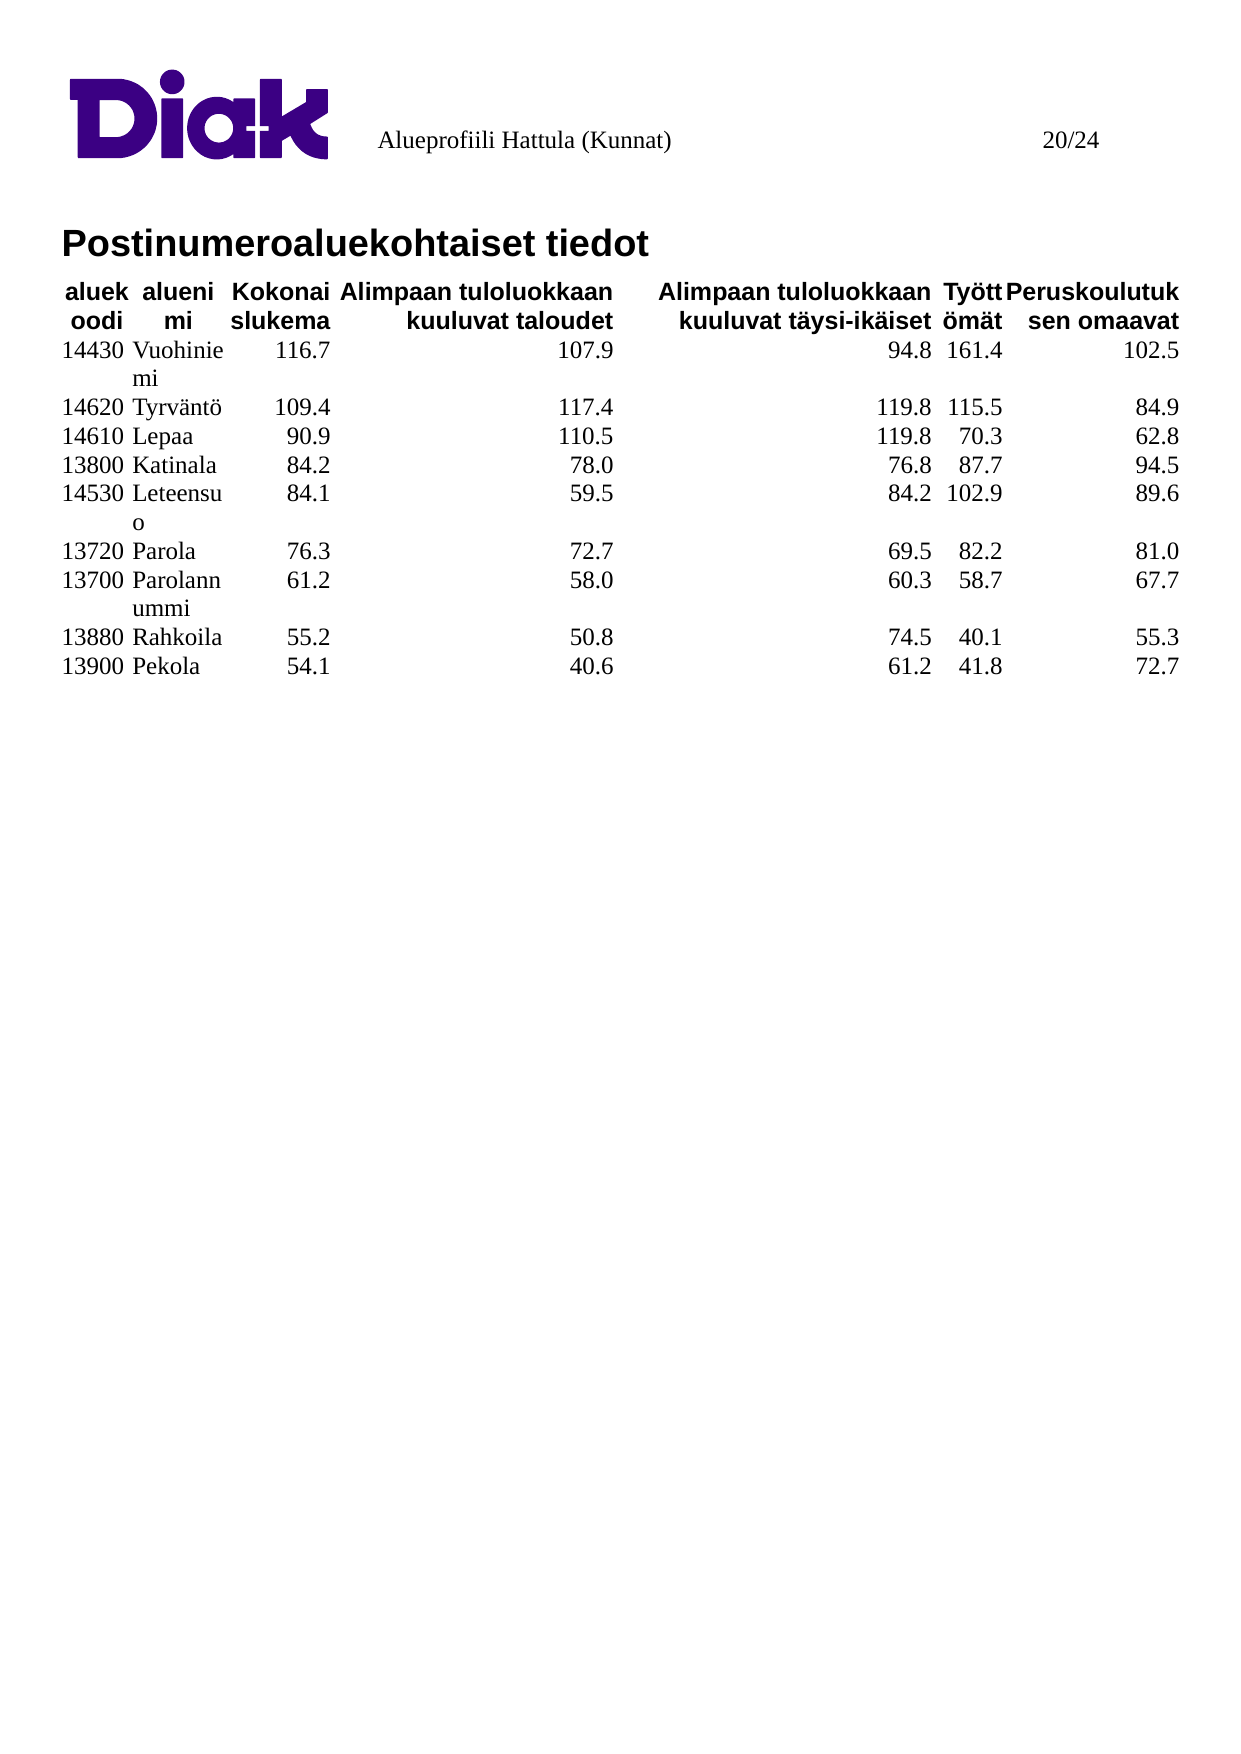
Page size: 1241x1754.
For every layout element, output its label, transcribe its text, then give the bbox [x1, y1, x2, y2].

table_cell 76.8 [613, 450, 931, 478]
table_cell 41.8 [931, 651, 1002, 680]
table_cell 61.2 [224, 565, 330, 622]
table_cell Parola [132, 536, 224, 565]
table_cell 14620 [61, 392, 132, 421]
table_cell 102.9 [931, 479, 1002, 536]
table_cell 117.4 [330, 392, 613, 421]
table_cell 13720 [61, 536, 132, 565]
table_cell 72.7 [1002, 651, 1179, 680]
table_cell 70.3 [931, 421, 1002, 450]
table_cell 119.8 [613, 421, 931, 450]
table_cell Lepaa [132, 421, 224, 450]
table_cell 84.9 [1002, 392, 1179, 421]
table_cell Katinala [132, 450, 224, 478]
table_header Kokonaislukema [224, 277, 330, 335]
table_cell 14530 [61, 479, 132, 536]
table_cell 76.3 [224, 536, 330, 565]
table_cell 84.2 [224, 450, 330, 478]
table_cell Vuohiniemi [132, 335, 224, 392]
table_header Peruskoulutuksen omaavat [1002, 277, 1179, 335]
table_cell Parolannummi [132, 565, 224, 622]
table_cell 84.1 [224, 479, 330, 536]
table_cell Leteensuo [132, 479, 224, 536]
table_cell 87.7 [931, 450, 1002, 478]
table_cell 13700 [61, 565, 132, 622]
table_cell 161.4 [931, 335, 1002, 392]
table_cell 13880 [61, 622, 132, 651]
table_header Alimpaan tuloluokkaan kuuluvat taloudet [330, 277, 613, 335]
table_cell 59.5 [330, 479, 613, 536]
table_cell 61.2 [613, 651, 931, 680]
table_cell 94.5 [1002, 450, 1179, 478]
table_cell 90.9 [224, 421, 330, 450]
table_cell 40.6 [330, 651, 613, 680]
table_cell 69.5 [613, 536, 931, 565]
table_cell 67.7 [1002, 565, 1179, 622]
table_cell 60.3 [613, 565, 931, 622]
table_cell 89.6 [1002, 479, 1179, 536]
table_cell 14610 [61, 421, 132, 450]
table_cell 119.8 [613, 392, 931, 421]
table_cell 50.8 [330, 622, 613, 651]
table_cell Tyrväntö [132, 392, 224, 421]
table_cell 84.2 [613, 479, 931, 536]
table_cell 74.5 [613, 622, 931, 651]
table_cell 82.2 [931, 536, 1002, 565]
table_cell 13800 [61, 450, 132, 478]
table_header Alimpaan tuloluokkaan kuuluvat täysi-ikäiset [613, 277, 931, 335]
table_cell 72.7 [330, 536, 613, 565]
table_cell 62.8 [1002, 421, 1179, 450]
table_cell Pekola [132, 651, 224, 680]
table_cell 109.4 [224, 392, 330, 421]
table_cell 55.3 [1002, 622, 1179, 651]
table_cell 13900 [61, 651, 132, 680]
table_cell 58.0 [330, 565, 613, 622]
table_cell Rahkoila [132, 622, 224, 651]
table_cell 78.0 [330, 450, 613, 478]
subtitle Postinumeroaluekohtaiset tiedot [61, 221, 1179, 265]
table_cell 81.0 [1002, 536, 1179, 565]
table_cell 58.7 [931, 565, 1002, 622]
table_cell 110.5 [330, 421, 613, 450]
table_cell 116.7 [224, 335, 330, 392]
table_header Työttömät [931, 277, 1002, 335]
table_header aluenimi [132, 277, 224, 335]
table_header aluekoodi [61, 277, 132, 335]
table_cell 107.9 [330, 335, 613, 392]
table_cell 102.5 [1002, 335, 1179, 392]
table_cell 14430 [61, 335, 132, 392]
table_cell 55.2 [224, 622, 330, 651]
table_cell 40.1 [931, 622, 1002, 651]
table_cell 115.5 [931, 392, 1002, 421]
table_cell 54.1 [224, 651, 330, 680]
table_cell 94.8 [613, 335, 931, 392]
